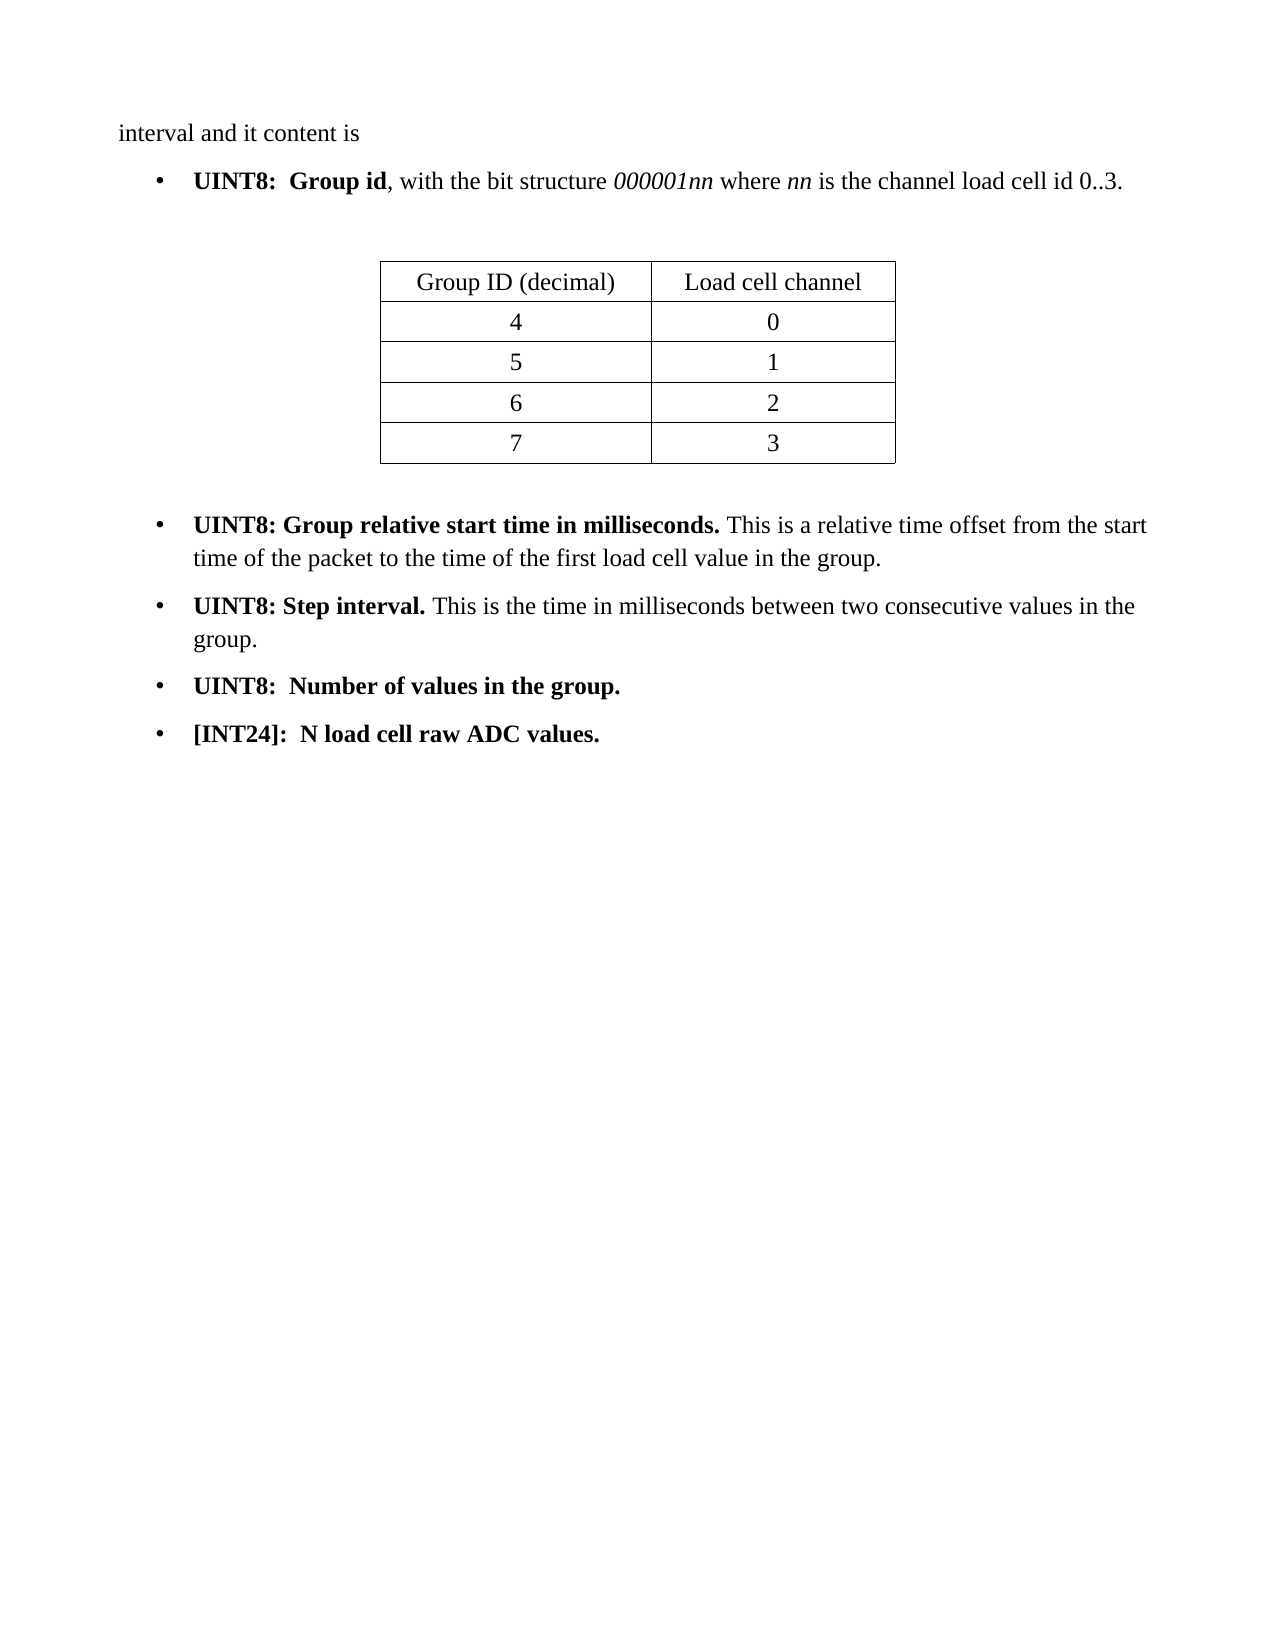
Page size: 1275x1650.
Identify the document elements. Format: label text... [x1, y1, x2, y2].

text interval and it content is [118, 118, 1157, 147]
list UINT8: Number of values in the group. [156, 671, 1157, 700]
table_cell 3 [652, 423, 895, 463]
table_header Group ID (decimal) [381, 262, 651, 301]
list UINT8: Group relative start time in milliseconds. This is a relative time offset from the start time of the packet to the time of the first load cell value in the group. [156, 510, 1157, 572]
list UINT8: Step interval. This is the time in milliseconds between two consecutive values in the group. [156, 591, 1157, 653]
table_header Load cell channel [652, 262, 895, 301]
table_cell 2 [652, 383, 895, 422]
table_cell 6 [381, 383, 651, 422]
table_cell 5 [381, 342, 651, 382]
table_cell 0 [652, 302, 895, 341]
table_cell 1 [652, 342, 895, 382]
table_cell 4 [381, 302, 651, 341]
table_cell 7 [381, 423, 651, 463]
list [INT24]: N load cell raw ADC values. [156, 719, 1157, 748]
list UINT8: Group id, with the bit structure 000001nn where nn is the channel load cell id 0..3. [156, 166, 1157, 194]
